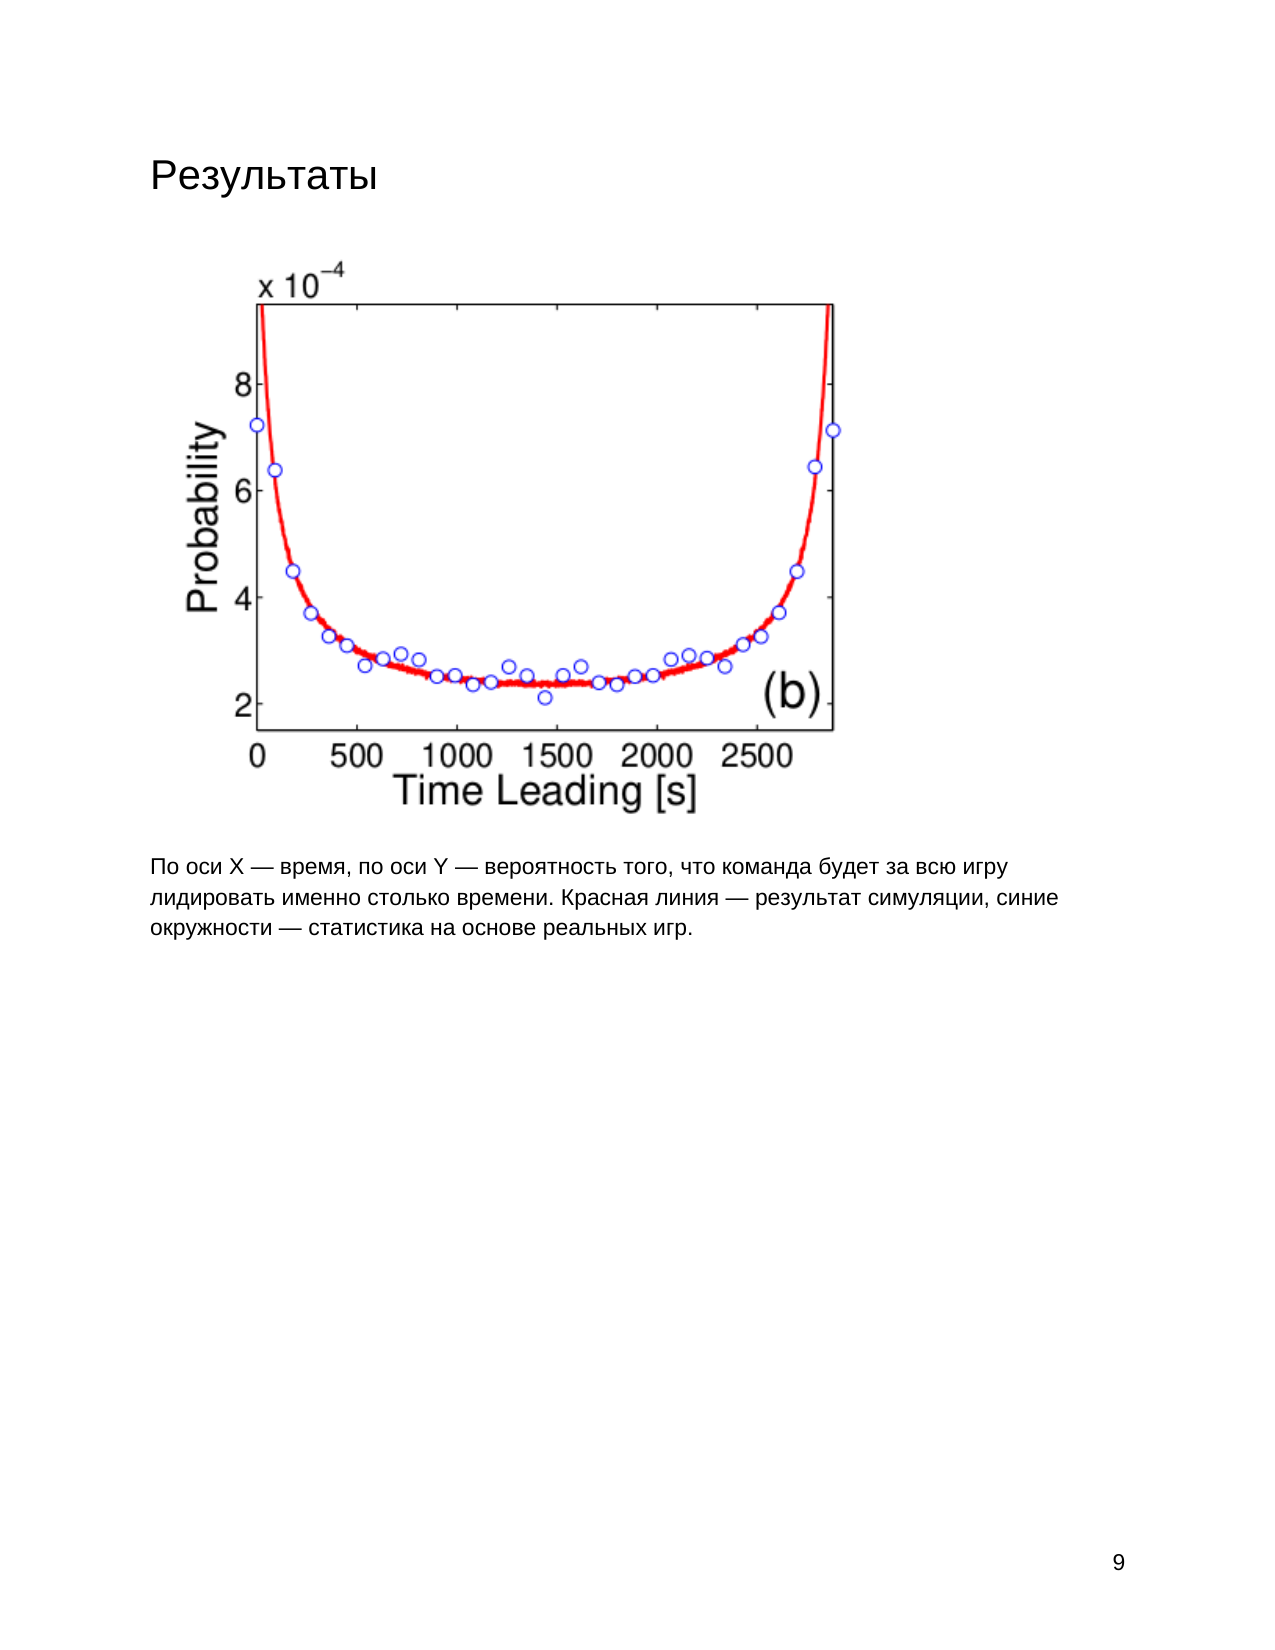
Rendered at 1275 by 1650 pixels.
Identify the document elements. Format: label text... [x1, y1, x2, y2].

subtitle Результаты [150, 150, 1125, 198]
text По оси X — время, по оси Y — вероятность того, что команда будет за всю игру лидировать именно столько времени. Красная линия — результат симуляции, синие окружности — статистика на основе реальных игр. [150, 853, 1125, 940]
picture [150, 210, 939, 850]
